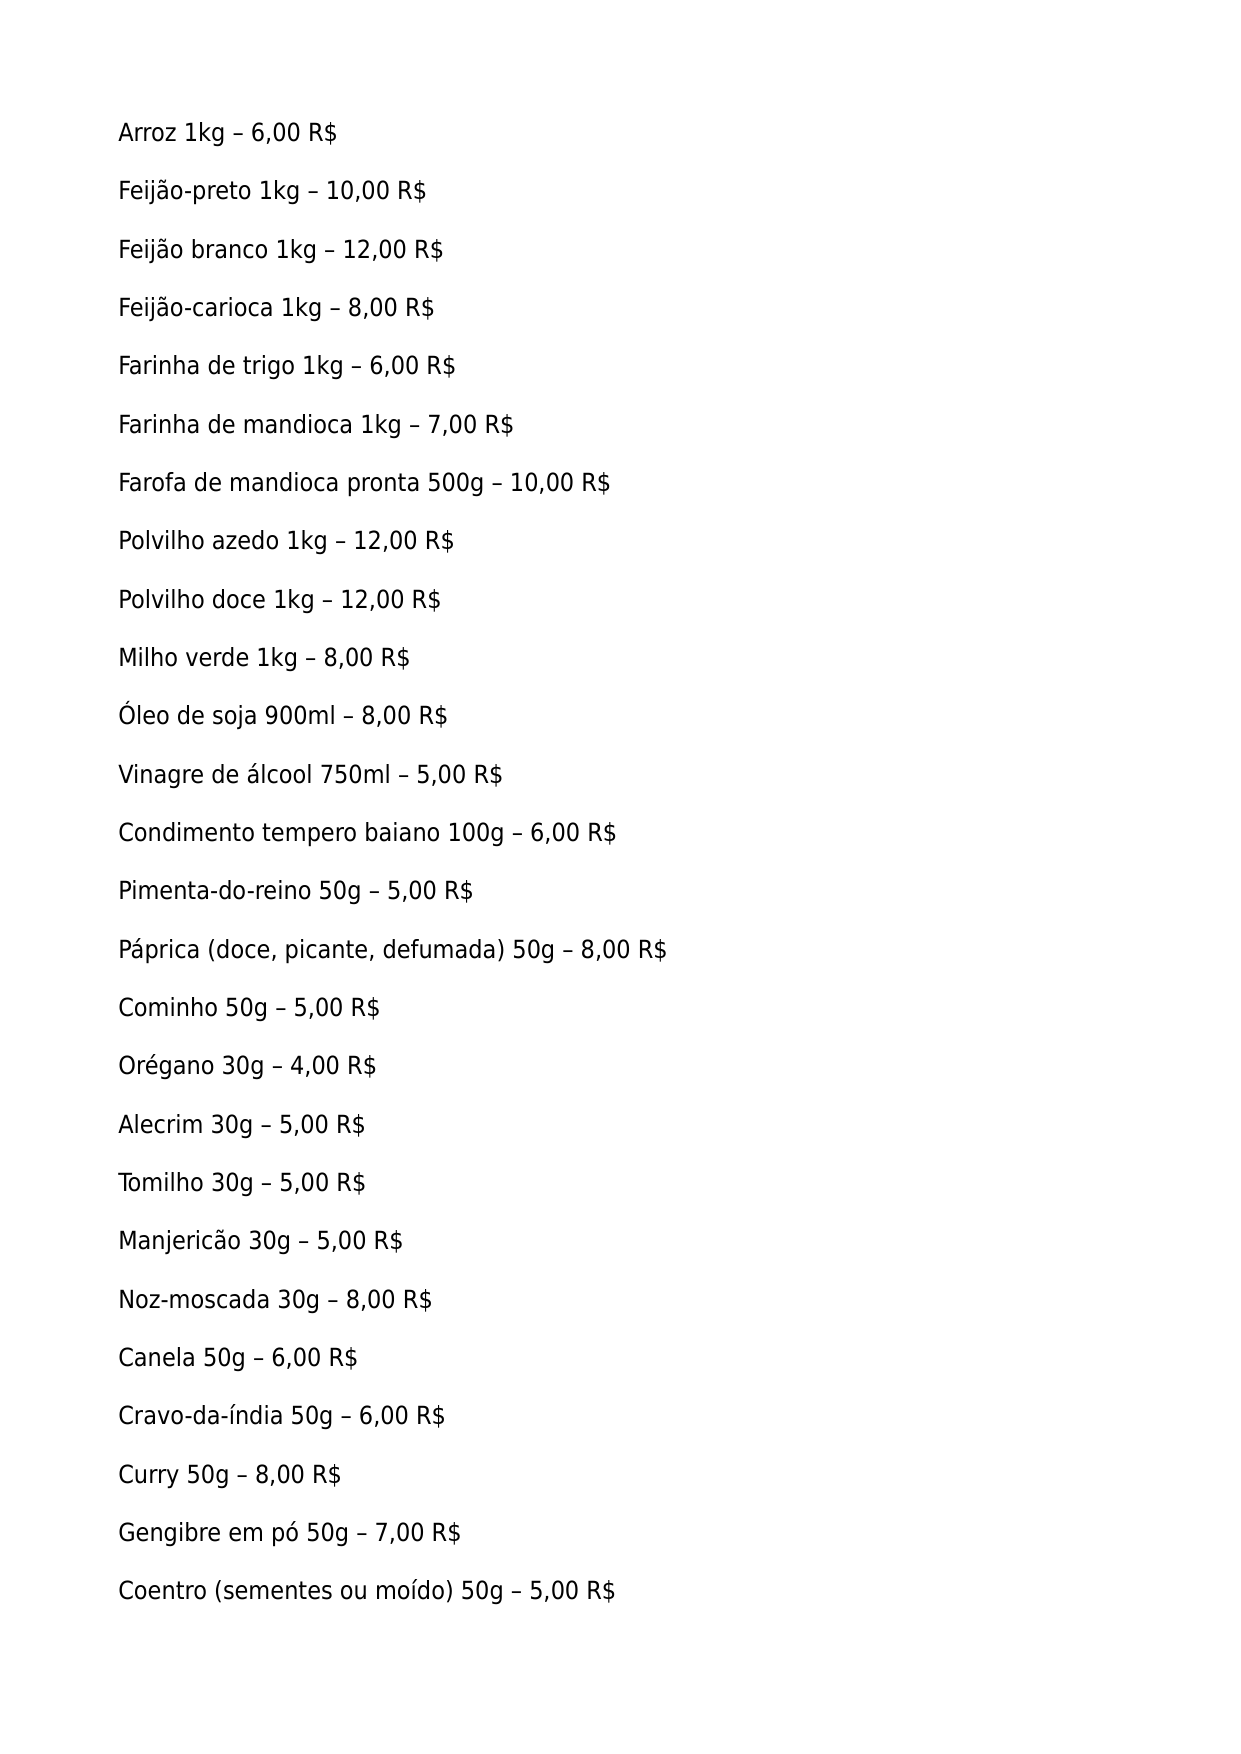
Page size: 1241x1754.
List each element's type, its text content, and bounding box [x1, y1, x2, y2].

text Condimento tempero baiano 100g – 6,00 R$ [118, 818, 1122, 847]
text Pimenta-do-reino 50g – 5,00 R$ [118, 876, 1122, 906]
text Páprica (doce, picante, defumada) 50g – 8,00 R$ [118, 935, 1122, 964]
text Arroz 1kg – 6,00 R$ [118, 118, 1122, 147]
text Farofa de mandioca pronta 500g – 10,00 R$ [118, 468, 1122, 497]
text Cominho 50g – 5,00 R$ [118, 993, 1122, 1022]
text Polvilho doce 1kg – 12,00 R$ [118, 585, 1122, 614]
text Farinha de trigo 1kg – 6,00 R$ [118, 351, 1122, 381]
text Tomilho 30g – 5,00 R$ [118, 1168, 1122, 1197]
text Noz-moscada 30g – 8,00 R$ [118, 1285, 1122, 1314]
text Gengibre em pó 50g – 7,00 R$ [118, 1518, 1122, 1547]
text Feijão-carioca 1kg – 8,00 R$ [118, 293, 1122, 322]
text Orégano 30g – 4,00 R$ [118, 1051, 1122, 1081]
text Feijão-preto 1kg – 10,00 R$ [118, 176, 1122, 206]
text Feijão branco 1kg – 12,00 R$ [118, 235, 1122, 264]
text Polvilho azedo 1kg – 12,00 R$ [118, 526, 1122, 556]
text Alecrim 30g – 5,00 R$ [118, 1110, 1122, 1139]
text Coentro (sementes ou moído) 50g – 5,00 R$ [118, 1576, 1122, 1606]
text Canela 50g – 6,00 R$ [118, 1343, 1122, 1372]
text Vinagre de álcool 750ml – 5,00 R$ [118, 760, 1122, 789]
text Milho verde 1kg – 8,00 R$ [118, 643, 1122, 672]
text Farinha de mandioca 1kg – 7,00 R$ [118, 410, 1122, 439]
text Cravo-da-índia 50g – 6,00 R$ [118, 1401, 1122, 1431]
text Manjericão 30g – 5,00 R$ [118, 1226, 1122, 1256]
text Curry 50g – 8,00 R$ [118, 1460, 1122, 1489]
text Óleo de soja 900ml – 8,00 R$ [118, 701, 1122, 731]
